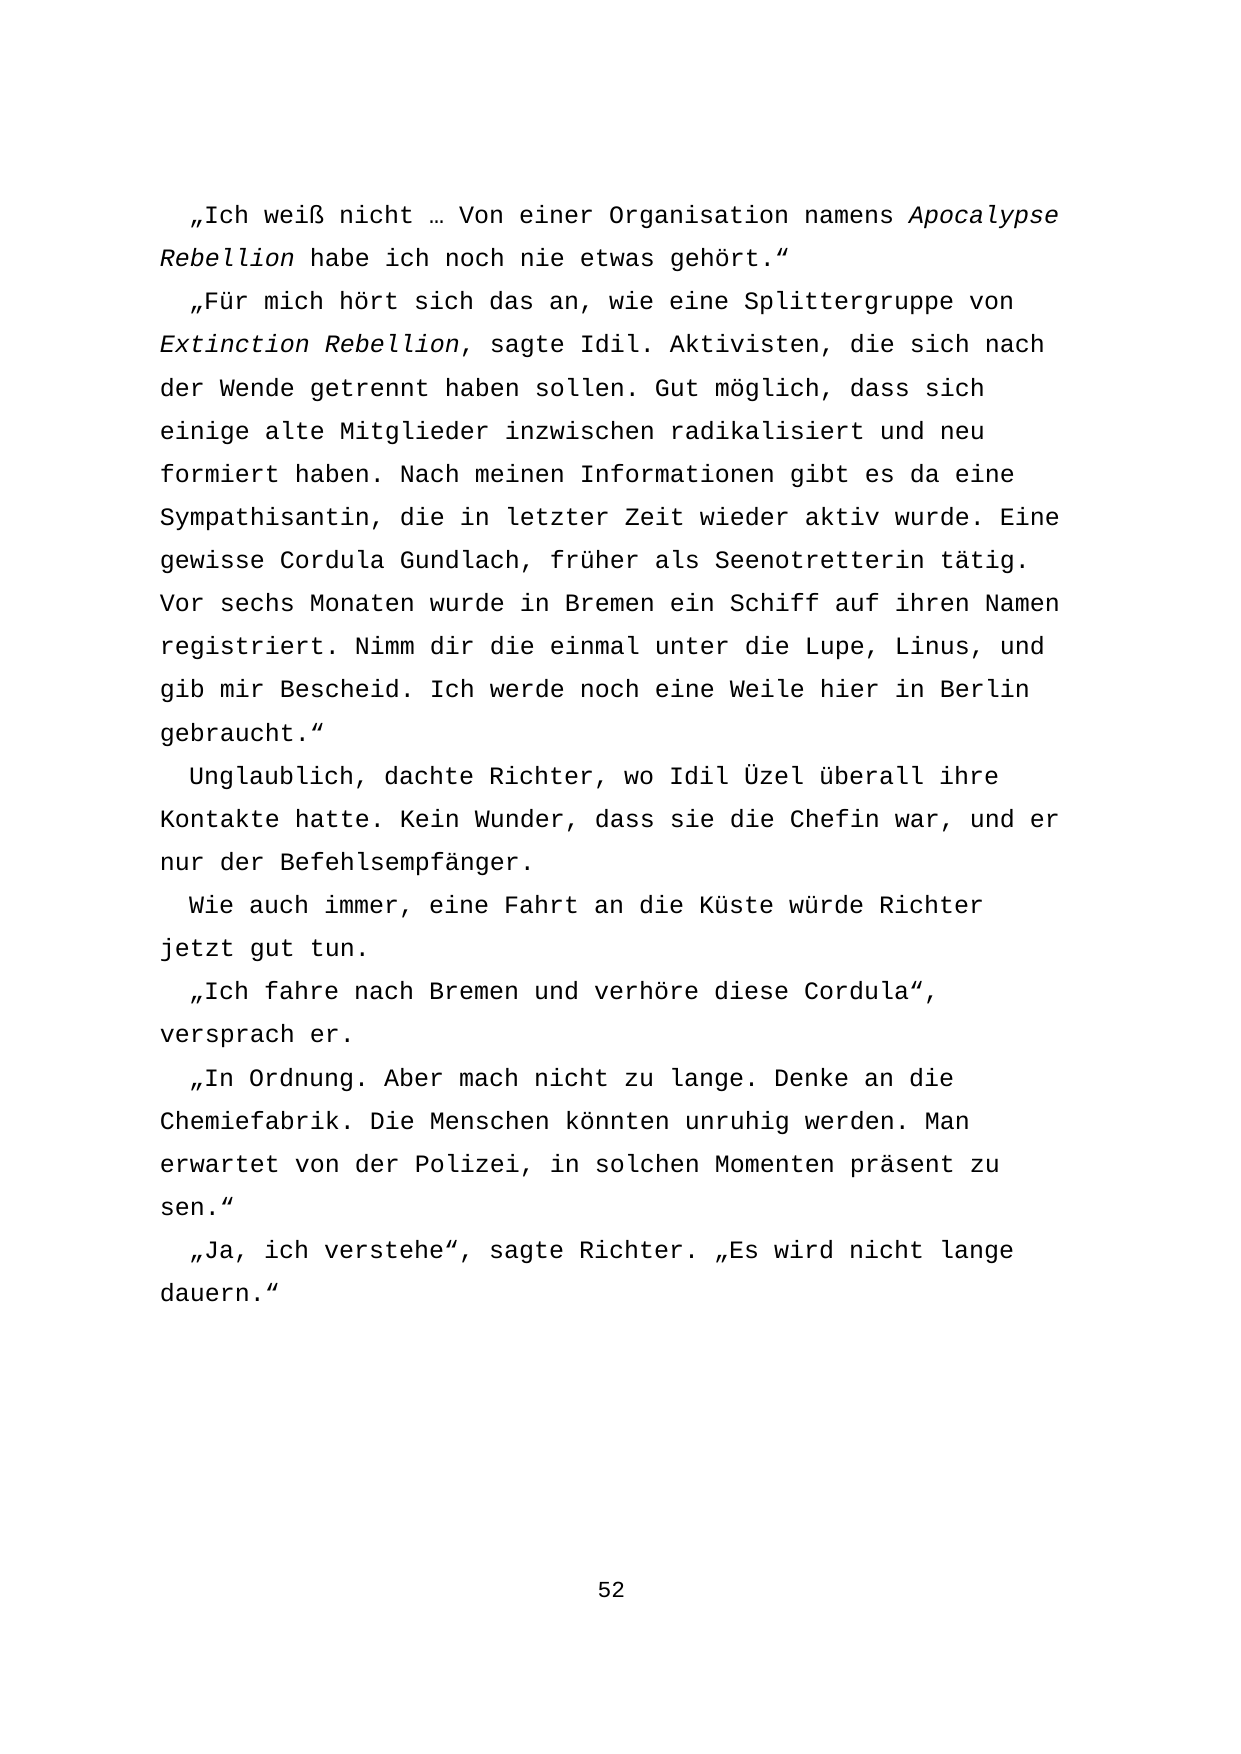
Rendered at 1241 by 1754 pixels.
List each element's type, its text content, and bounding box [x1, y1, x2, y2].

text „Ich weiß nicht … Von einer Organisation namens Apocalypse Rebellion habe ich noch nie etwas gehört.“ [159, 189, 1063, 275]
text „Für mich hört sich das an, wie eine Splittergruppe von Extinction Rebellion, sagte Idil. Aktivisten, die sich nach der Wende getrennt haben sollen. Gut möglich, dass sich einige alte Mitglieder inzwischen radikalisiert und neu formiert haben. Nach meinen Informationen gibt es da eine Sympathisantin, die in letzter Zeit wieder aktiv wurde. Eine gewisse Cordula Gundlach, früher als Seenotretterin tätig. Vor sechs Monaten wurde in Bremen ein Schiff auf ihren Namen registriert. Nimm dir die einmal unter die Lupe, Linus, und gib mir Bescheid. Ich werde noch eine Weile hier in Berlin gebraucht.“ [159, 275, 1063, 749]
text Wie auch immer, eine Fahrt an die Küste würde Richter jetzt gut tun. [159, 879, 1063, 965]
text Unglaublich, dachte Richter, wo Idil Üzel überall ihre Kontakte hatte. Kein Wunder, dass sie die Chefin war, und er nur der Befehlsempfänger. [159, 749, 1063, 879]
text „Ja, ich verstehe“, sagte Richter. „Es wird nicht lange dauern.“ [159, 1224, 1063, 1310]
text „Ich fahre nach Bremen und verhöre diese Cordula“, versprach er. [159, 965, 1063, 1051]
text „In Ordnung. Aber mach nicht zu lange. Denke an die Chemiefabrik. Die Menschen könnten unruhig werden. Man erwartet von der Polizei, in solchen Momenten präsent zu sen.“ [159, 1051, 1063, 1224]
